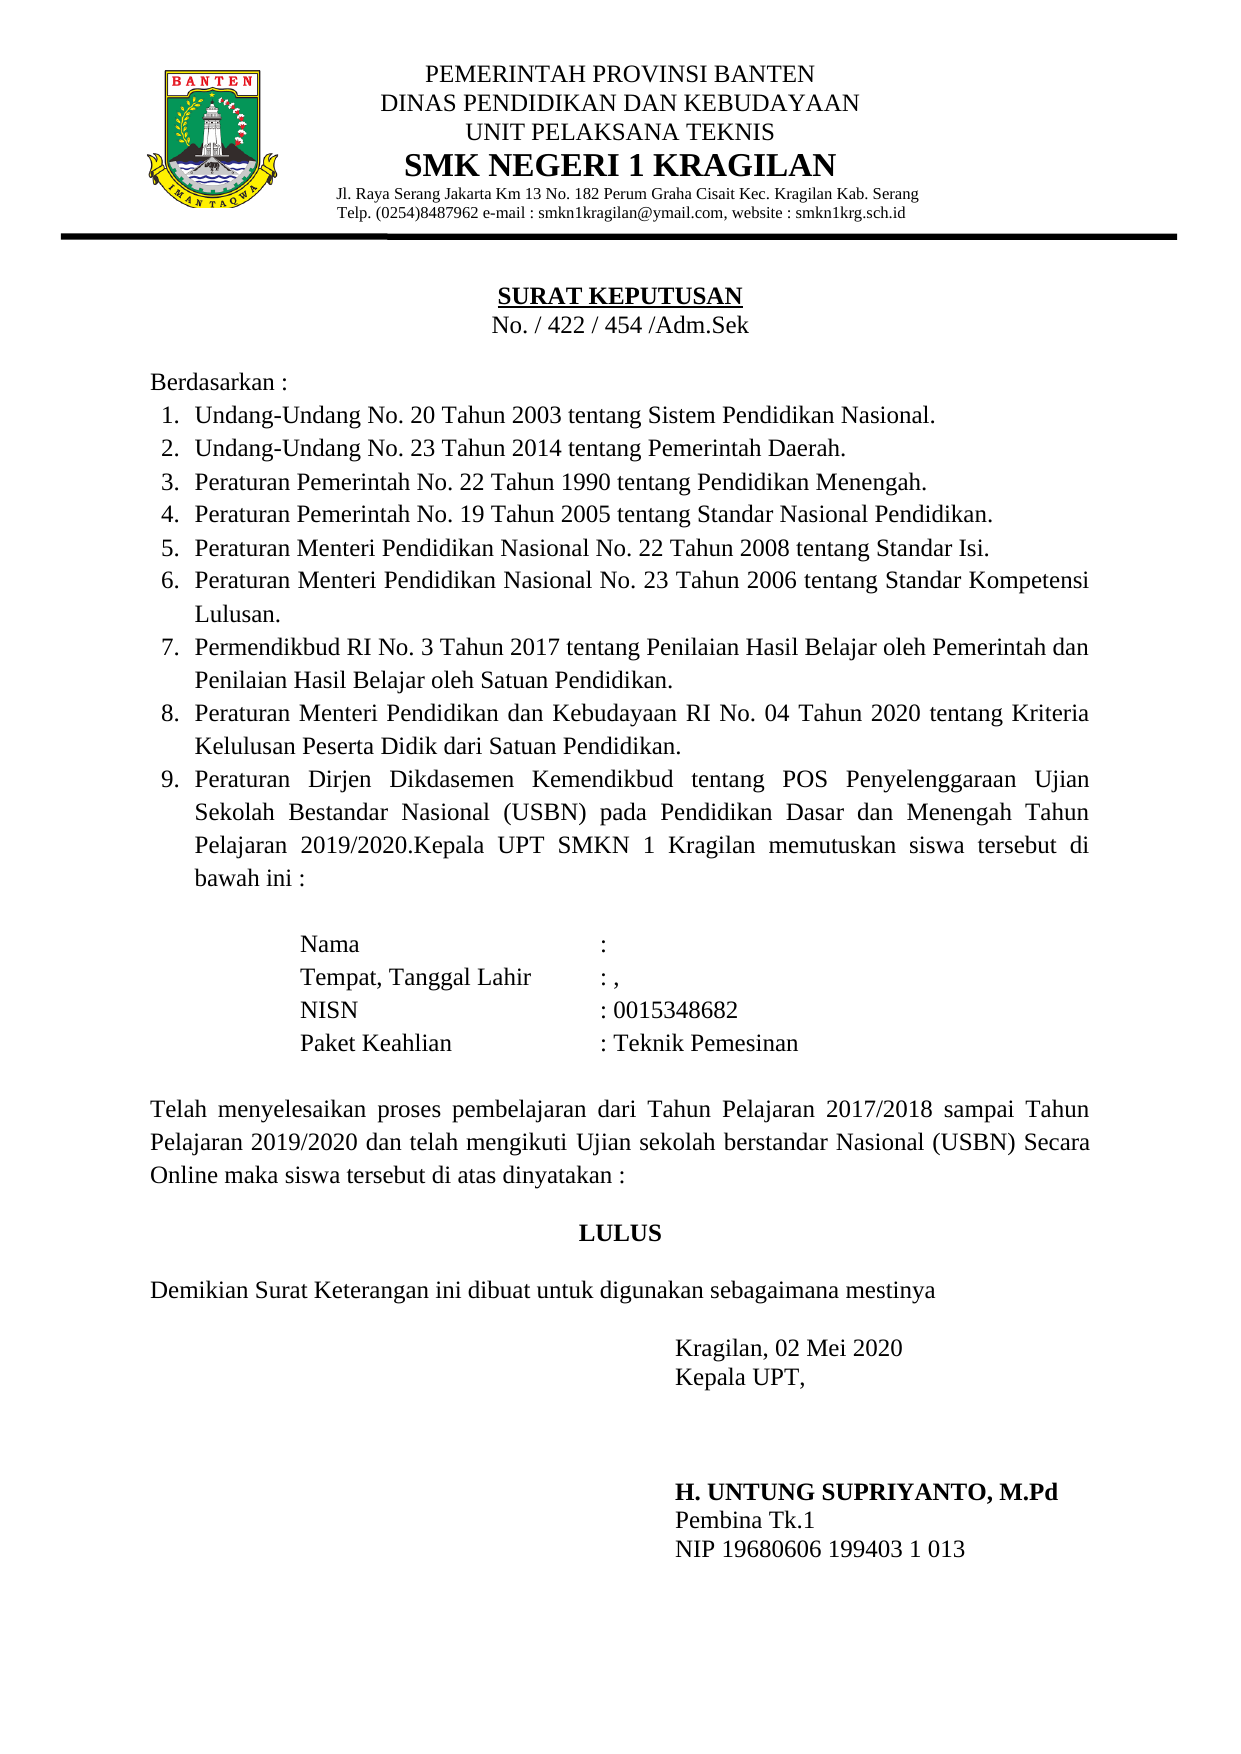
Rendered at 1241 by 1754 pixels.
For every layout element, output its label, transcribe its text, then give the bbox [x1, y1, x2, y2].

list Peraturan Menteri Pendidikan dan Kebudayaan RI No. 04 Tahun 2020 tentang Kriteria Kelulusan Peserta Didik dari Satuan Pendidikan. [179, 698, 1090, 759]
list Peraturan Pemerintah No. 22 Tahun 1990 tentang Pendidikan Menengah. [179, 467, 1090, 495]
list Undang-Undang No. 20 Tahun 2003 tentang Sistem Pendidikan Nasional. [179, 401, 1090, 429]
text No. / 422 / 454 /Adm.Sek [150, 310, 1090, 339]
text LULUS [150, 1218, 1090, 1247]
text Kragilan, 02 Mei 2020 [150, 1333, 1090, 1362]
text Nama : [150, 929, 1090, 958]
list Peraturan Dirjen Dikdasemen Kemendikbud tentang POS Penyelenggaraan Ujian Sekolah Bestandar Nasional (USBN) pada Pendidikan Dasar dan Menengah Tahun Pelajaran 2019/2020.Kepala UPT SMKN 1 Kragilan memutuskan siswa tersebut di bawah ini : [179, 764, 1090, 892]
list Peraturan Menteri Pendidikan Nasional No. 22 Tahun 2008 tentang Standar Isi. [179, 533, 1090, 561]
text SURAT KEPUTUSAN [150, 281, 1090, 310]
text Tempat, Tanggal Lahir : , [150, 962, 1090, 991]
text H. UNTUNG SUPRIYANTO, M.Pd [150, 1477, 1090, 1506]
text Berdasarkan : [150, 367, 1090, 396]
text NISN : 0015348682 [150, 995, 1090, 1024]
list Undang-Undang No. 23 Tahun 2014 tentang Pemerintah Daerah. [179, 433, 1090, 462]
picture [146, 70, 279, 208]
text Telah menyelesaikan proses pembelajaran dari Tahun Pelajaran 2017/2018 sampai Tahun Pelajaran 2019/2020 dan telah mengikuti Ujian sekolah berstandar Nasional (USBN) Secara Online maka siswa tersebut di atas dinyatakan : [150, 1094, 1090, 1189]
text Kepala UPT, [150, 1362, 1090, 1391]
list Peraturan Menteri Pendidikan Nasional No. 23 Tahun 2006 tentang Standar Kompetensi Lulusan. [179, 566, 1090, 627]
list Permendikbud RI No. 3 Tahun 2017 tentang Penilaian Hasil Belajar oleh Pemerintah dan Penilaian Hasil Belajar oleh Satuan Pendidikan. [179, 632, 1090, 693]
text Demikian Surat Keterangan ini dibuat untuk digunakan sebagaimana mestinya [150, 1276, 1090, 1304]
text Paket Keahlian : Teknik Pemesinan [150, 1028, 1090, 1057]
text NIP 19680606 199403 1 013 [150, 1534, 1090, 1563]
list Peraturan Pemerintah No. 19 Tahun 2005 tentang Standar Nasional Pendidikan. [179, 499, 1090, 528]
text Pembina Tk.1 [150, 1506, 1090, 1534]
